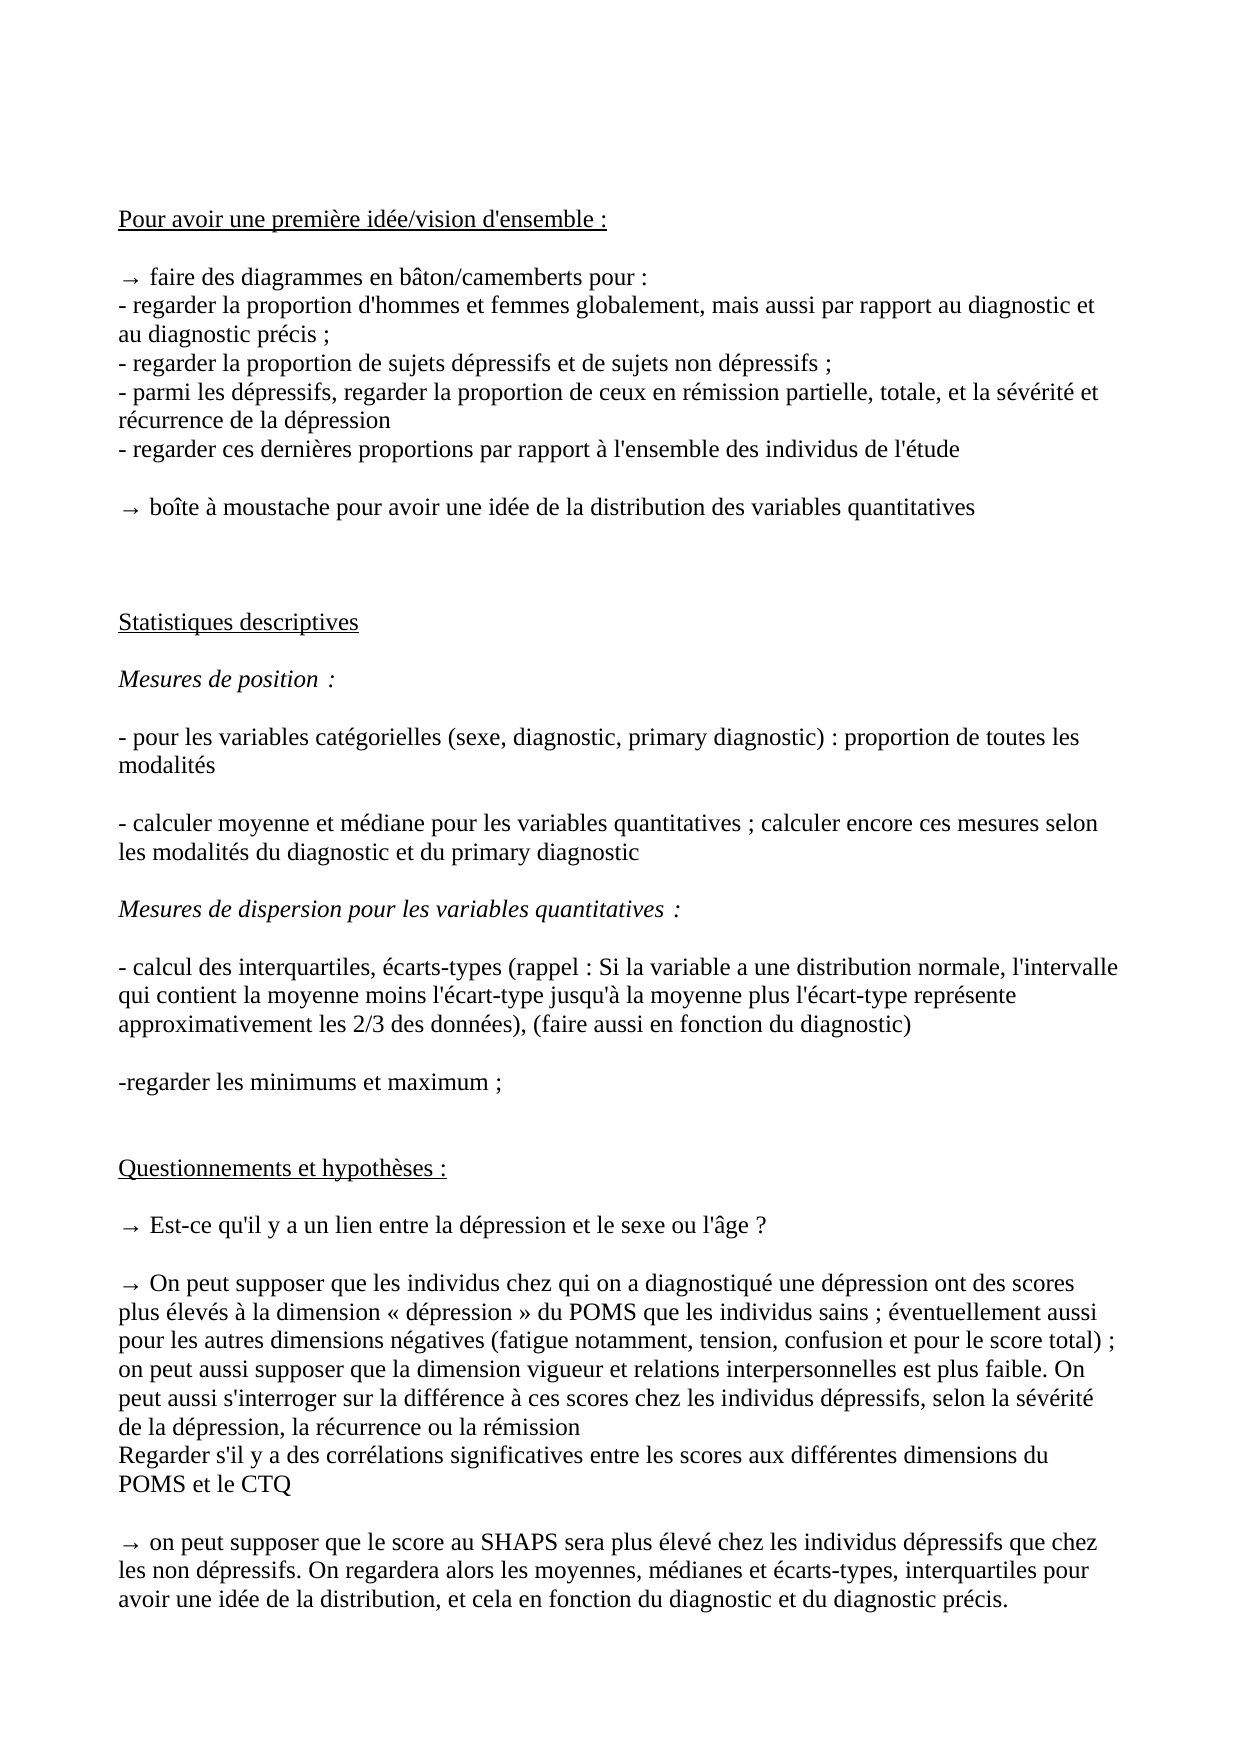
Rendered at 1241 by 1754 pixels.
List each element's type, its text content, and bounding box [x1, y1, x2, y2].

text → on peut supposer que le score au SHAPS sera plus élevé chez les individus dépressifs que chez les non dépressifs. On regardera alors les moyennes, médianes et écarts-types, interquartiles pour avoir une idée de la distribution, et cela en fonction du diagnostic et du diagnostic précis. [118, 1527, 1122, 1613]
text - calculer moyenne et médiane pour les variables quantitatives ; calculer encore ces mesures selon les modalités du diagnostic et du primary diagnostic [118, 808, 1122, 866]
text - regarder ces dernières proportions par rapport à l'ensemble des individus de l'étude [118, 434, 1122, 463]
text Pour avoir une première idée/vision d'ensemble : [118, 204, 1122, 233]
text - calcul des interquartiles, écarts-types (rappel : Si la variable a une distribution normale, l'intervalle qui contient la moyenne moins l'écart-type jusqu'à la moyenne plus l'écart-type représente approximativement les 2/3 des données), (faire aussi en fonction du diagnostic) [118, 952, 1122, 1038]
text → On peut supposer que les individus chez qui on a diagnostiqué une dépression ont des scores plus élevés à la dimension « dépression » du POMS que les individus sains ; éventuellement aussi pour les autres dimensions négatives (fatigue notamment, tension, confusion et pour le score total) ; on peut aussi supposer que la dimension vigueur et relations interpersonnelles est plus faible. On peut aussi s'interroger sur la différence à ces scores chez les individus dépressifs, selon la sévérité de la dépression, la récurrence ou la rémission [118, 1268, 1122, 1441]
text -regarder les minimums et maximum ; [118, 1067, 1122, 1096]
text - pour les variables catégorielles (sexe, diagnostic, primary diagnostic) : proportion de toutes les modalités [118, 722, 1122, 779]
text → boîte à moustache pour avoir une idée de la distribution des variables quantitatives [118, 492, 1122, 521]
text - parmi les dépressifs, regarder la proportion de ceux en rémission partielle, totale, et la sévérité et récurrence de la dépression [118, 377, 1122, 434]
text → Est-ce qu'il y a un lien entre la dépression et le sexe ou l'âge ? [118, 1211, 1122, 1268]
text - regarder la proportion de sujets dépressifs et de sujets non dépressifs ; [118, 348, 1122, 377]
text Mesures de dispersion pour les variables quantitatives : [118, 894, 1122, 923]
text Mesures de position : [118, 664, 1122, 693]
text Regarder s'il y a des corrélations significatives entre les scores aux différentes dimensions du POMS et le CTQ [118, 1441, 1122, 1527]
text → faire des diagrammes en bâton/camemberts pour : [118, 262, 1122, 291]
text - regarder la proportion d'hommes et femmes globalement, mais aussi par rapport au diagnostic et au diagnostic précis ; [118, 291, 1122, 348]
text Statistiques descriptives [118, 607, 1122, 636]
text Questionnements et hypothèses : [118, 1153, 1122, 1182]
